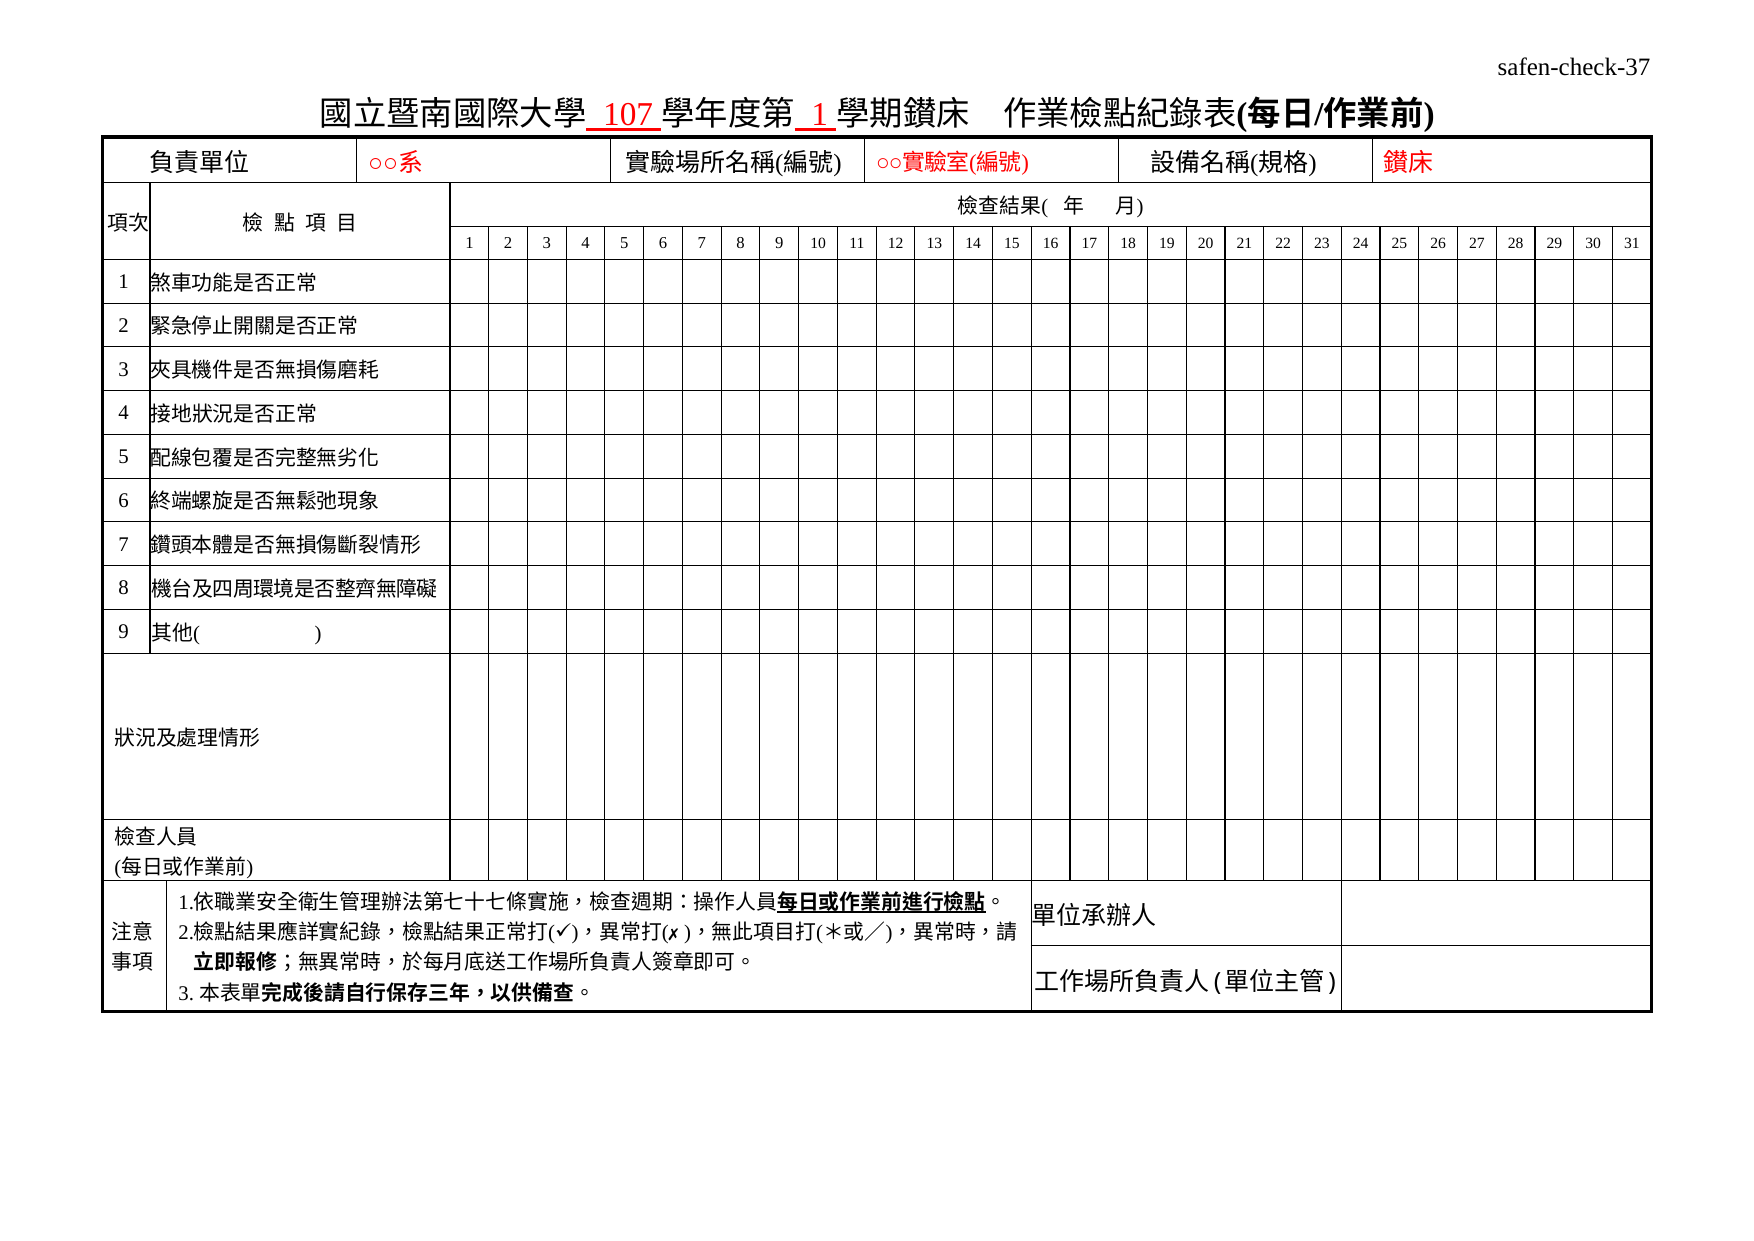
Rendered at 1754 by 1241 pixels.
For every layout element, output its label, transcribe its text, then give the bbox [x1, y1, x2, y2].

table_cell [1419, 391, 1457, 434]
table_cell [1613, 347, 1650, 390]
table_cell [760, 610, 798, 652]
table_cell [1613, 654, 1650, 819]
table_cell [1342, 347, 1379, 390]
table_cell 29 [1536, 227, 1573, 259]
table_cell 24 [1342, 227, 1379, 259]
table_cell [1536, 304, 1573, 346]
table_cell [838, 304, 876, 346]
table_cell [1497, 260, 1534, 302]
table_cell 3 [528, 227, 566, 259]
table_cell [838, 654, 876, 819]
table_cell [528, 435, 566, 477]
table_cell [683, 610, 721, 652]
table_cell 21 [1226, 227, 1263, 259]
table_cell 17 [1071, 227, 1108, 259]
table_cell [1071, 479, 1108, 521]
table_cell 終端螺旋是否無鬆弛現象 [151, 479, 449, 521]
table_cell [644, 435, 682, 477]
table_cell 16 [1032, 227, 1069, 259]
table_cell [877, 654, 914, 819]
table_cell [1536, 435, 1573, 477]
table_cell [915, 820, 953, 880]
table_cell 單位承辦人 [1032, 881, 1341, 945]
table_cell [451, 522, 488, 565]
table_cell [1071, 347, 1108, 390]
table_cell [915, 610, 953, 652]
table_cell [799, 347, 837, 390]
table_cell [1109, 654, 1147, 819]
table_cell 30 [1574, 227, 1612, 259]
table_cell [1303, 654, 1341, 819]
table_cell [1109, 391, 1147, 434]
table_cell [1458, 347, 1496, 390]
table_cell [838, 820, 876, 880]
table_cell [838, 347, 876, 390]
table_cell [1458, 566, 1496, 609]
table_cell 12 [877, 227, 914, 259]
table_cell 18 [1109, 227, 1147, 259]
table_cell [1381, 610, 1418, 652]
table_header 負責單位 [104, 139, 356, 182]
table_cell [1381, 391, 1418, 434]
table_cell [489, 304, 527, 346]
table_cell [528, 522, 566, 565]
table_cell [489, 820, 527, 880]
table_cell [799, 820, 837, 880]
table_cell [1032, 479, 1069, 521]
table_cell [1187, 304, 1224, 346]
table_cell 5 [605, 227, 643, 259]
table_header 鑚床 [1373, 139, 1650, 182]
table_cell [1226, 260, 1263, 302]
table_cell 2 [489, 227, 527, 259]
table_cell [489, 479, 527, 521]
table_cell [1342, 654, 1379, 819]
table_cell [915, 479, 953, 521]
table_cell [722, 566, 759, 609]
table_cell [1148, 435, 1186, 477]
table_cell 15 [993, 227, 1031, 259]
table_cell [1109, 610, 1147, 652]
table_cell [954, 566, 992, 609]
table_cell [528, 260, 566, 302]
table_cell [644, 610, 682, 652]
table_cell 項次 [104, 183, 149, 259]
table_cell 1.依職業安全衛生管理辦法第七十七條實施，檢查週期：操作人員每日或作業前進行檢點。 2.檢點結果應詳實紀錄，檢點結果正常打()，異常打( )，無此項目打(＊或／)，異常時，請立即報修；無異常時，於每月底送工作場所負責人簽章即可。 3. 本表單完成後請自行保存三年，以供備查。 [167, 881, 1031, 1010]
table_cell [1264, 435, 1302, 477]
table_cell [838, 479, 876, 521]
table_cell [489, 260, 527, 302]
table_cell [683, 479, 721, 521]
table_cell [644, 347, 682, 390]
table_cell [722, 522, 759, 565]
table_cell [1071, 654, 1108, 819]
table_cell [1497, 479, 1534, 521]
table_cell [1303, 260, 1341, 302]
table_cell [1226, 304, 1263, 346]
table_cell [489, 610, 527, 652]
table_cell [838, 391, 876, 434]
table_cell [605, 566, 643, 609]
table_cell [915, 304, 953, 346]
table_cell [451, 566, 488, 609]
table_cell [1381, 654, 1418, 819]
table_cell [1264, 654, 1302, 819]
table_cell [1187, 347, 1224, 390]
table_cell 27 [1458, 227, 1496, 259]
table_cell [1381, 479, 1418, 521]
table_cell [1458, 820, 1496, 880]
table_cell [760, 260, 798, 302]
table_cell [1342, 260, 1379, 302]
table_cell [1226, 522, 1263, 565]
table_cell [567, 566, 604, 609]
table_cell 狀況及處理情形 [104, 654, 449, 819]
table_cell [489, 654, 527, 819]
table_cell 煞車功能是否正常 [151, 260, 449, 302]
text 國立暨南國際大學 107 學年度第 1 學期鑚床 作業檢點紀錄表(每日/作業前) [150, 87, 1604, 135]
table_cell [683, 654, 721, 819]
table_cell [1109, 260, 1147, 302]
table_cell [993, 654, 1031, 819]
table_cell [1574, 260, 1612, 302]
table_cell [1109, 347, 1147, 390]
table_cell [567, 610, 604, 652]
table_cell [954, 820, 992, 880]
table_cell [528, 391, 566, 434]
table_cell [993, 522, 1031, 565]
table_cell [1303, 347, 1341, 390]
table_cell [722, 260, 759, 302]
table_cell [683, 347, 721, 390]
table_header 實驗場所名稱(編號) [611, 139, 864, 182]
table_cell [1342, 881, 1650, 945]
table_cell [567, 522, 604, 565]
table_cell [528, 304, 566, 346]
table_cell [1032, 566, 1069, 609]
table_cell [1264, 260, 1302, 302]
table_cell 22 [1264, 227, 1302, 259]
table_cell [489, 522, 527, 565]
table_cell [1381, 566, 1418, 609]
table_cell [1187, 435, 1224, 477]
table_cell [1419, 347, 1457, 390]
table_cell [1148, 260, 1186, 302]
table_cell [1613, 391, 1650, 434]
table_cell 28 [1497, 227, 1534, 259]
table_cell [1381, 435, 1418, 477]
table_cell [451, 260, 488, 302]
table_cell [954, 479, 992, 521]
table_cell [799, 610, 837, 652]
table_cell 13 [915, 227, 953, 259]
table_cell [1381, 304, 1418, 346]
table_cell [451, 304, 488, 346]
table_cell [915, 566, 953, 609]
table_cell [799, 260, 837, 302]
table_cell [1071, 435, 1108, 477]
table_cell [1226, 820, 1263, 880]
table_cell [722, 435, 759, 477]
table_cell [1536, 654, 1573, 819]
table_cell 8 [722, 227, 759, 259]
table_cell 注意 事項 [104, 881, 166, 1010]
table_cell 4 [567, 227, 604, 259]
table_cell [1264, 479, 1302, 521]
table_cell [605, 522, 643, 565]
table_cell [1264, 566, 1302, 609]
table_cell [954, 610, 992, 652]
table_cell [1226, 610, 1263, 652]
table_cell [1574, 820, 1612, 880]
table_cell [567, 479, 604, 521]
table_cell [528, 654, 566, 819]
table_cell [1574, 566, 1612, 609]
table_cell [1303, 391, 1341, 434]
table_cell [1264, 522, 1302, 565]
table_cell [451, 610, 488, 652]
table_cell [1497, 347, 1534, 390]
table_cell [683, 304, 721, 346]
table_cell [1303, 479, 1341, 521]
table_cell [1574, 391, 1612, 434]
table_cell [683, 391, 721, 434]
table_cell [1264, 820, 1302, 880]
table_cell [954, 260, 992, 302]
table_cell [1381, 820, 1418, 880]
table_cell [644, 654, 682, 819]
table_cell [605, 391, 643, 434]
table_cell [1187, 820, 1224, 880]
table_cell [722, 347, 759, 390]
table_cell [1419, 479, 1457, 521]
table_cell [1109, 479, 1147, 521]
table_cell [877, 347, 914, 390]
table_cell [877, 391, 914, 434]
table_cell 11 [838, 227, 876, 259]
table_cell 6 [644, 227, 682, 259]
table_cell [1342, 391, 1379, 434]
table_cell [760, 435, 798, 477]
table_cell [1071, 566, 1108, 609]
table_cell [993, 391, 1031, 434]
table_cell [489, 391, 527, 434]
table_cell [760, 654, 798, 819]
table_cell [1032, 260, 1069, 302]
table_cell [451, 654, 488, 819]
table_cell [799, 479, 837, 521]
table_cell [1148, 347, 1186, 390]
table_cell [489, 566, 527, 609]
table_cell [1071, 391, 1108, 434]
table_cell [1497, 654, 1534, 819]
table_cell [1536, 522, 1573, 565]
table_cell [1109, 820, 1147, 880]
table_cell [877, 566, 914, 609]
table_cell [1264, 347, 1302, 390]
table_cell [1536, 391, 1573, 434]
table_cell [1613, 260, 1650, 302]
table_cell [1497, 610, 1534, 652]
table_cell [1342, 479, 1379, 521]
table_cell [760, 820, 798, 880]
table_cell [528, 566, 566, 609]
table_cell [1574, 304, 1612, 346]
table_cell [451, 391, 488, 434]
table_cell [1497, 820, 1534, 880]
table_cell [1148, 391, 1186, 434]
table_cell [1109, 522, 1147, 565]
table_cell [489, 435, 527, 477]
table_cell [1148, 566, 1186, 609]
table_cell [644, 304, 682, 346]
table_cell [722, 391, 759, 434]
table_cell [644, 479, 682, 521]
table_cell [1226, 391, 1263, 434]
table_cell [915, 260, 953, 302]
table_cell [1342, 435, 1379, 477]
table_cell [1226, 566, 1263, 609]
table_cell [760, 566, 798, 609]
table_cell [838, 522, 876, 565]
table_cell [1032, 347, 1069, 390]
table_cell 6 [104, 479, 149, 521]
table_cell 工作場所負責人(單位主管) [1032, 946, 1341, 1010]
table_cell [1187, 522, 1224, 565]
table_cell [605, 479, 643, 521]
table_cell [1071, 820, 1108, 880]
table_cell [954, 522, 992, 565]
table_cell [1187, 654, 1224, 819]
table_cell [954, 347, 992, 390]
table_cell [1381, 522, 1418, 565]
table_cell [1187, 260, 1224, 302]
table_cell [644, 522, 682, 565]
table_cell [954, 391, 992, 434]
table_cell [838, 435, 876, 477]
table_cell [1226, 347, 1263, 390]
table_cell [567, 391, 604, 434]
table_cell [877, 610, 914, 652]
table_cell [1148, 479, 1186, 521]
table_header 設備名稱(規格) [1119, 139, 1372, 182]
table_cell 檢 點 項 目 [151, 183, 449, 259]
table_cell [1032, 820, 1069, 880]
table_cell [1148, 654, 1186, 819]
table_cell [1458, 610, 1496, 652]
table_cell 緊急停止開關是否正常 [151, 304, 449, 346]
table_cell [605, 820, 643, 880]
table_cell [567, 347, 604, 390]
table_cell [1148, 304, 1186, 346]
table_cell [605, 347, 643, 390]
table_cell [644, 260, 682, 302]
table_cell [1419, 610, 1457, 652]
table_cell 7 [683, 227, 721, 259]
table_cell [1613, 435, 1650, 477]
table_cell [683, 260, 721, 302]
table_cell [451, 479, 488, 521]
table_cell [1187, 566, 1224, 609]
table_cell [722, 820, 759, 880]
table_cell 機台及四周環境是否整齊無障礙 [151, 566, 449, 609]
table_cell [1071, 610, 1108, 652]
table_cell [1109, 435, 1147, 477]
table_cell [915, 347, 953, 390]
table_cell [605, 260, 643, 302]
table_cell [1536, 820, 1573, 880]
table_cell [1032, 304, 1069, 346]
table_cell [1303, 522, 1341, 565]
table_cell [1264, 391, 1302, 434]
table_cell [1342, 522, 1379, 565]
table_cell [993, 820, 1031, 880]
table_cell [1342, 820, 1379, 880]
table_cell [528, 479, 566, 521]
table_cell 4 [104, 391, 149, 434]
table_cell [1419, 820, 1457, 880]
table_cell 31 [1613, 227, 1650, 259]
table_cell [1574, 479, 1612, 521]
table_cell 9 [760, 227, 798, 259]
table_cell [799, 654, 837, 819]
table_cell [528, 820, 566, 880]
table_cell [1536, 610, 1573, 652]
table_cell [1226, 654, 1263, 819]
table_cell [1071, 304, 1108, 346]
table_cell [1536, 347, 1573, 390]
table_cell [722, 479, 759, 521]
table_cell [1187, 610, 1224, 652]
table_cell [722, 304, 759, 346]
table_cell [1264, 304, 1302, 346]
table_cell [915, 435, 953, 477]
table_cell [1303, 820, 1341, 880]
table_cell [451, 347, 488, 390]
table_cell 8 [104, 566, 149, 609]
table_cell [993, 566, 1031, 609]
table_cell [1497, 391, 1534, 434]
table_cell 25 [1381, 227, 1418, 259]
table_cell [799, 566, 837, 609]
table_cell 檢查結果( 年 月) [451, 183, 1650, 226]
table_cell [1148, 610, 1186, 652]
table_cell [993, 304, 1031, 346]
table_cell 鑽頭本體是否無損傷斷裂情形 [151, 522, 449, 565]
table_cell [605, 610, 643, 652]
table_cell [1303, 566, 1341, 609]
table_cell [1187, 391, 1224, 434]
table_cell 3 [104, 347, 149, 390]
table_cell [1458, 260, 1496, 302]
table_cell [954, 654, 992, 819]
table_cell [567, 304, 604, 346]
table_cell [915, 391, 953, 434]
table_cell [1032, 522, 1069, 565]
table_header ○○實驗室(編號) [865, 139, 1118, 182]
table_cell 1 [104, 260, 149, 302]
table_cell [1303, 435, 1341, 477]
table_cell [1148, 820, 1186, 880]
table_cell [915, 654, 953, 819]
table_cell 1 [451, 227, 488, 259]
table_cell [567, 435, 604, 477]
table_cell [1303, 304, 1341, 346]
table_cell [1574, 610, 1612, 652]
table_cell [993, 610, 1031, 652]
table_cell [838, 610, 876, 652]
table_cell [1381, 260, 1418, 302]
table_cell [799, 435, 837, 477]
table_cell [1574, 347, 1612, 390]
table_header ○○系 [357, 139, 610, 182]
table_cell 5 [104, 435, 149, 477]
table_cell [683, 522, 721, 565]
table_cell [1071, 522, 1108, 565]
table_cell [1458, 479, 1496, 521]
table_cell [683, 820, 721, 880]
table_cell [1497, 435, 1534, 477]
table_cell [1613, 566, 1650, 609]
table_cell [993, 347, 1031, 390]
table_cell [1303, 610, 1341, 652]
table_cell [1226, 435, 1263, 477]
table_cell [1264, 610, 1302, 652]
table_cell [605, 304, 643, 346]
table_cell [1419, 304, 1457, 346]
table_cell [1032, 654, 1069, 819]
table_cell [1497, 566, 1534, 609]
table_cell [528, 610, 566, 652]
table_cell [760, 347, 798, 390]
table_cell [877, 304, 914, 346]
table_cell [1032, 391, 1069, 434]
table_cell [722, 610, 759, 652]
table_cell [1613, 522, 1650, 565]
table_cell [1458, 435, 1496, 477]
table_cell [1226, 479, 1263, 521]
table_cell [1536, 260, 1573, 302]
table_cell [1458, 522, 1496, 565]
table_cell [1574, 522, 1612, 565]
table_cell [1613, 820, 1650, 880]
table_cell [1032, 435, 1069, 477]
table_cell [799, 304, 837, 346]
table_cell [683, 435, 721, 477]
table_cell [1458, 304, 1496, 346]
table_cell [1613, 610, 1650, 652]
table_cell [1458, 654, 1496, 819]
table_cell 2 [104, 304, 149, 346]
table_cell [528, 347, 566, 390]
table_cell 19 [1148, 227, 1186, 259]
table_cell 9 [104, 610, 149, 652]
table_cell [605, 654, 643, 819]
table_cell [451, 820, 488, 880]
table_cell 夾具機件是否無損傷磨耗 [151, 347, 449, 390]
table_cell [567, 260, 604, 302]
table_cell [799, 522, 837, 565]
table_cell [1536, 479, 1573, 521]
table_cell [993, 479, 1031, 521]
table_cell [1342, 610, 1379, 652]
table_cell [1497, 304, 1534, 346]
table_cell [1342, 946, 1650, 1010]
table_cell [1419, 522, 1457, 565]
table_cell [644, 820, 682, 880]
table_cell [1613, 304, 1650, 346]
table_cell [993, 260, 1031, 302]
table_cell [1536, 566, 1573, 609]
table_cell [1574, 435, 1612, 477]
table_cell [954, 435, 992, 477]
table_cell [451, 435, 488, 477]
table_cell 23 [1303, 227, 1341, 259]
table_cell [605, 435, 643, 477]
table_cell [644, 566, 682, 609]
table_cell [760, 391, 798, 434]
table_cell [1381, 347, 1418, 390]
table_cell [1109, 304, 1147, 346]
table_cell [1497, 522, 1534, 565]
table_cell [1071, 260, 1108, 302]
table_cell 其他( ) [151, 610, 449, 652]
table_cell [877, 522, 914, 565]
table_cell [760, 479, 798, 521]
table_cell [1148, 522, 1186, 565]
table_cell [1342, 304, 1379, 346]
table_cell [1419, 260, 1457, 302]
table_cell 14 [954, 227, 992, 259]
table_cell [954, 304, 992, 346]
table_cell [1419, 654, 1457, 819]
table_cell [877, 260, 914, 302]
table_cell [567, 654, 604, 819]
table_cell [1458, 391, 1496, 434]
table_cell [1574, 654, 1612, 819]
table_cell [1613, 479, 1650, 521]
table_cell 20 [1187, 227, 1224, 259]
table_cell [799, 391, 837, 434]
table_cell [1419, 435, 1457, 477]
table_cell 配線包覆是否完整無劣化 [151, 435, 449, 477]
table_cell [1419, 566, 1457, 609]
table_cell [567, 820, 604, 880]
table_cell [1109, 566, 1147, 609]
table_cell [1032, 610, 1069, 652]
table_cell [838, 260, 876, 302]
table_cell [760, 522, 798, 565]
table_cell [644, 391, 682, 434]
table_cell [838, 566, 876, 609]
table_cell [877, 479, 914, 521]
table_cell 7 [104, 522, 149, 565]
table_cell [489, 347, 527, 390]
table_cell [760, 304, 798, 346]
table_cell [1187, 479, 1224, 521]
table_cell [1342, 566, 1379, 609]
table_cell [877, 820, 914, 880]
table_cell [722, 654, 759, 819]
table_cell 10 [799, 227, 837, 259]
table_cell [993, 435, 1031, 477]
table_cell 接地狀況是否正常 [151, 391, 449, 434]
table_cell 26 [1419, 227, 1457, 259]
table_cell 檢查人員 (每日或作業前) [104, 820, 449, 880]
table_cell [683, 566, 721, 609]
table_cell [877, 435, 914, 477]
table_cell [915, 522, 953, 565]
